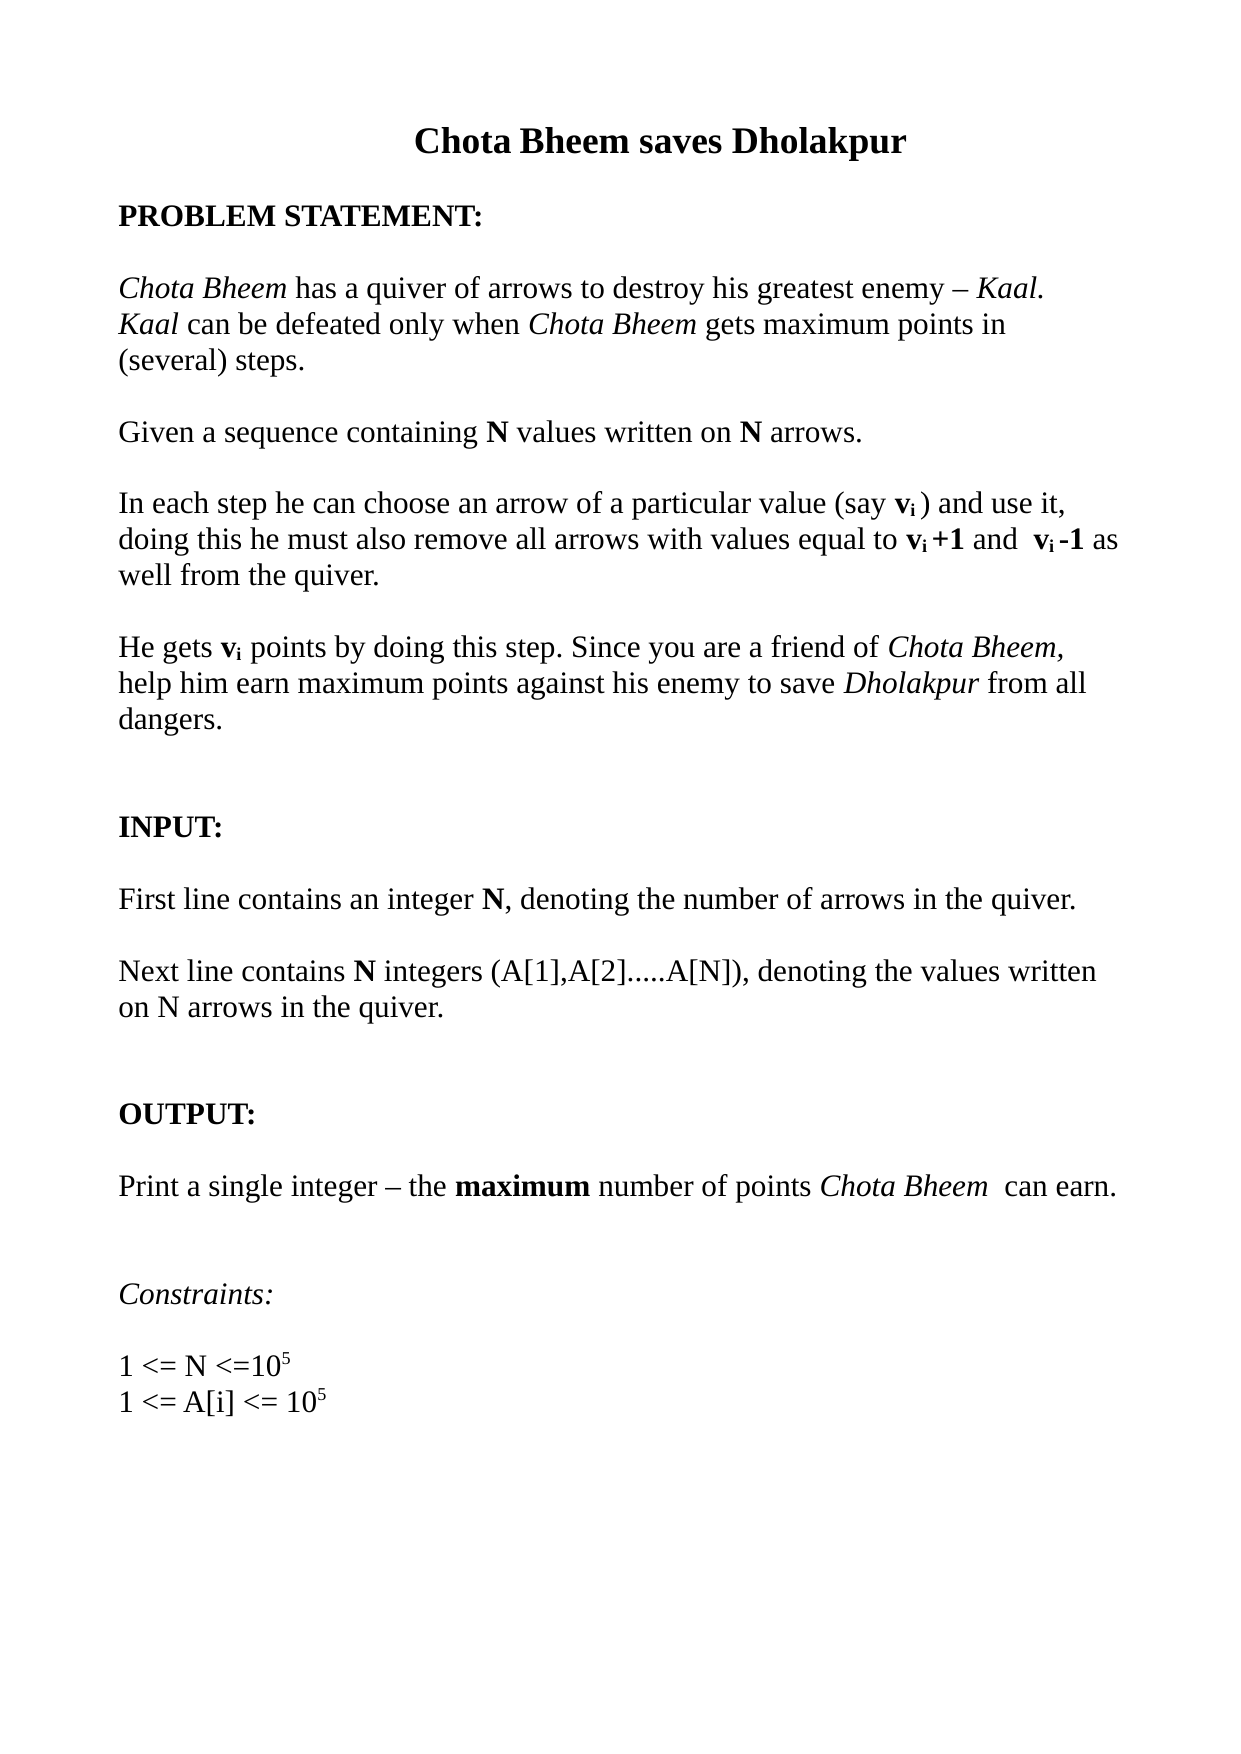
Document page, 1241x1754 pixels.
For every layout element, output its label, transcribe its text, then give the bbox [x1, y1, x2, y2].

text Chota Bheem has a quiver of arrows to destroy his greatest enemy – Kaal. [118, 269, 1122, 305]
text Constraints: [118, 1275, 1122, 1311]
text OUTPUT: [118, 1096, 1122, 1132]
text Chota Bheem saves Dholakpur [118, 118, 1122, 161]
text First line contains an integer N, denoting the number of arrows in the quiver. [118, 880, 1122, 916]
text Print a single integer – the maximum number of points Chota Bheem can earn. [118, 1167, 1122, 1203]
text INPUT: [118, 808, 1122, 844]
text In each step he can choose an arrow of a particular value (say vi ) and use it, doing this he must also remove all arrows with values equal to vi +1 and vi -1 as well from the quiver. [118, 485, 1122, 592]
text Given a sequence containing N values written on N arrows. [118, 413, 1122, 449]
text He gets vi points by doing this step. Since you are a friend of Chota Bheem, help him earn maximum points against his enemy to save Dholakpur from all dangers. [118, 628, 1122, 736]
text 1 <= A[i] <= 105 [118, 1383, 1122, 1419]
text Next line contains N integers (A[1],A[2].....A[N]), denoting the values written on N arrows in the quiver. [118, 952, 1122, 1024]
text PROBLEM STATEMENT: [118, 197, 1122, 233]
text Kaal can be defeated only when Chota Bheem gets maximum points in (several) steps. [118, 305, 1122, 377]
text 1 <= N <=105 [118, 1347, 1122, 1383]
